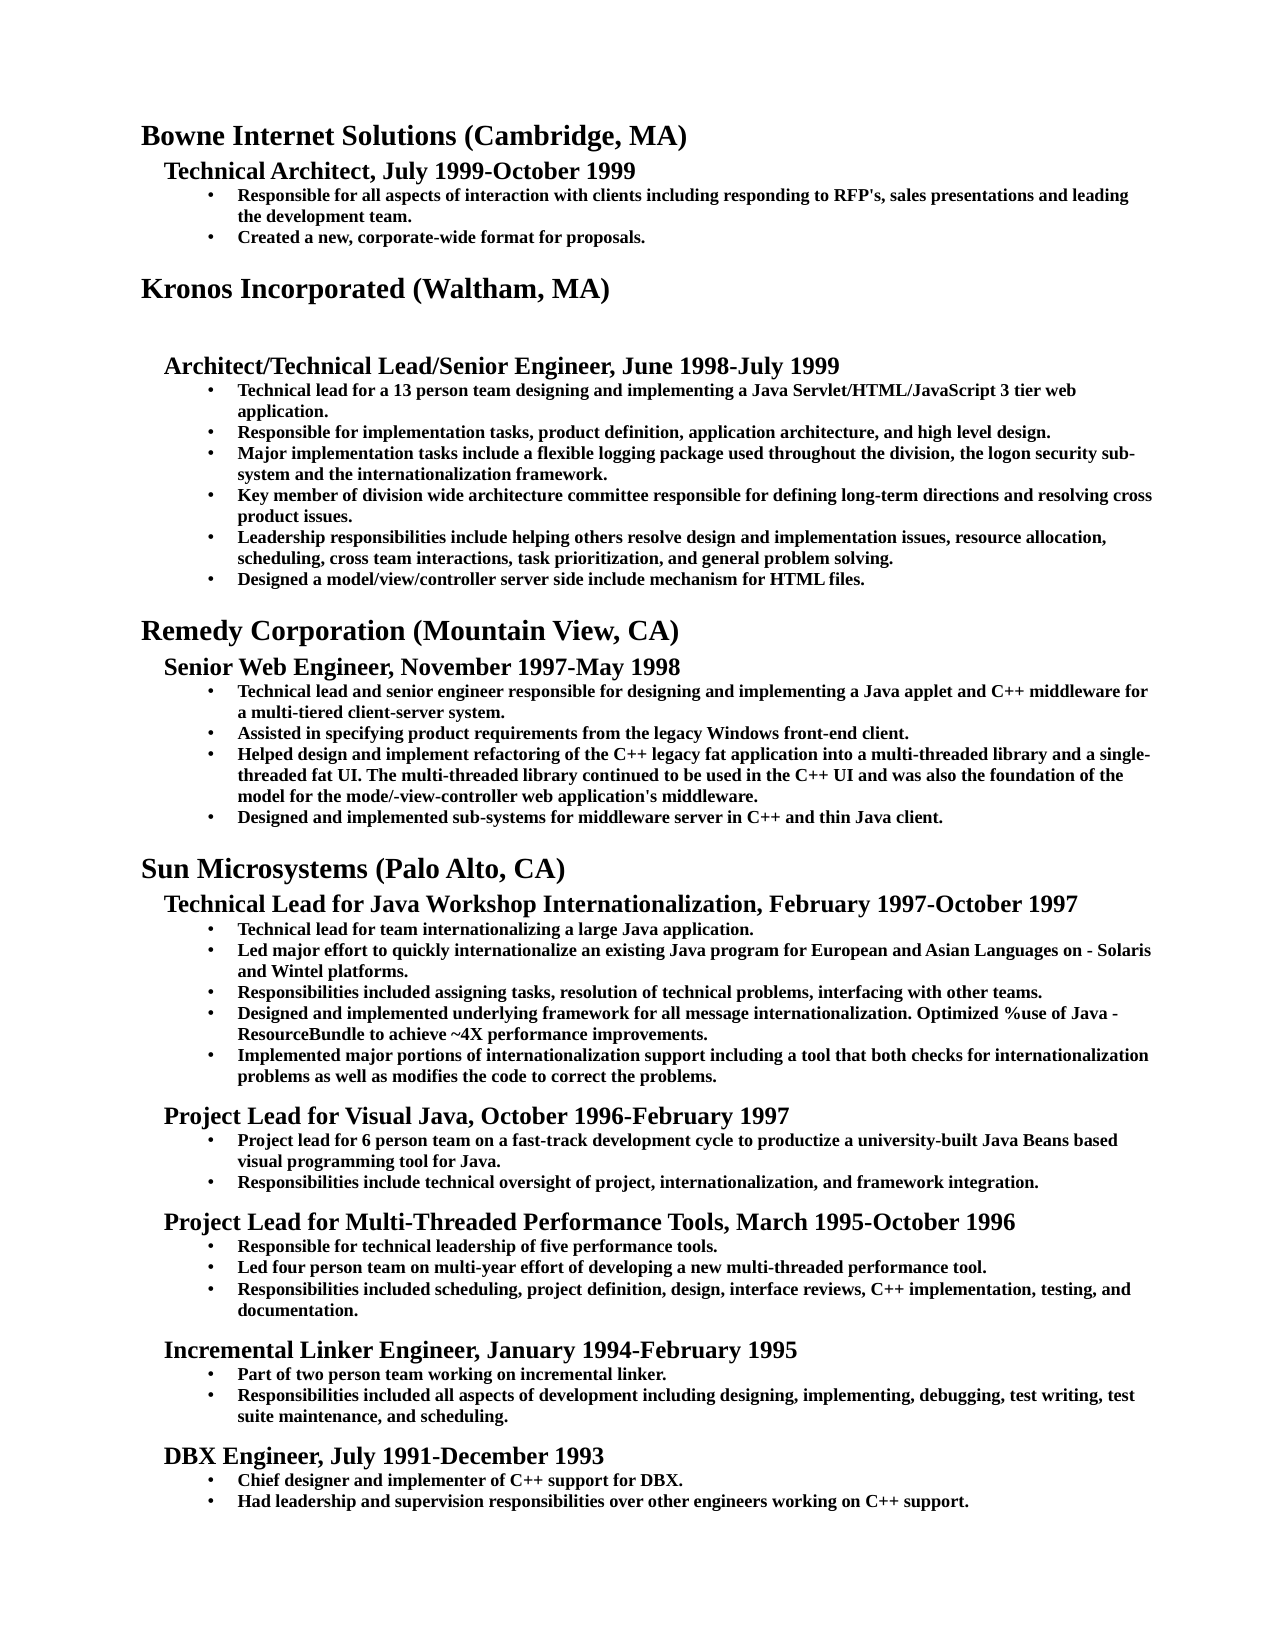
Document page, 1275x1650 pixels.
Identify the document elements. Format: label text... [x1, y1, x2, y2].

subtitle Bowne Internet Solutions (Cambridge, MA) [141, 118, 1157, 152]
list Responsible for all aspects of interaction with clients including responding to RFP's, sales presentations and leading the development team. [208, 185, 1157, 227]
list Assisted in specifying product requirements from the legacy Windows front-end client. [208, 722, 1157, 743]
list Responsible for technical leadership of five performance tools. [208, 1236, 1157, 1257]
subtitle Technical Architect, July 1999-October 1999 [163, 156, 1157, 185]
subtitle Kronos Incorporated (Waltham, MA) [141, 272, 1157, 305]
list Responsibilities included scheduling, project definition, design, interface reviews, C++ implementation, testing, and documentation. [208, 1278, 1157, 1320]
list Key member of division wide architecture committee responsible for defining long-term directions and resolving cross product issues. [208, 484, 1157, 527]
subtitle Incremental Linker Engineer, January 1994-February 1995 [163, 1335, 1157, 1363]
list Responsibilities included all aspects of development including designing, implementing, debugging, test writing, test suite maintenance, and scheduling. [208, 1384, 1157, 1426]
subtitle Project Lead for Visual Java, October 1996-February 1997 [163, 1101, 1157, 1130]
list Created a new, corporate-wide format for proposals. [208, 227, 1157, 248]
list Helped design and implement refactoring of the C++ legacy fat application into a multi-threaded library and a single-threaded fat UI. The multi-threaded library continued to be used in the C++ UI and was also the foundation of the model for the mode/-view-controller web application's middleware. [208, 743, 1157, 806]
list Project lead for 6 person team on a fast-track development cycle to productize a university-built Java Beans based visual programming tool for Java. [208, 1130, 1157, 1171]
list Implemented major portions of internationalization support including a tool that both checks for internationalization problems as well as modifies the code to correct the problems. [208, 1044, 1157, 1086]
list Led major effort to quickly internationalize an existing Java program for European and Asian Languages on - Solaris and Wintel platforms. [208, 939, 1157, 981]
subtitle DBX Engineer, July 1991-December 1993 [163, 1441, 1157, 1470]
list Technical lead for a 13 person team designing and implementing a Java Servlet/HTML/JavaScript 3 tier web application. [208, 380, 1157, 421]
subtitle Remedy Corporation (Mountain View, CA) [141, 613, 1157, 647]
list Chief designer and implementer of C++ support for DBX. [208, 1470, 1157, 1491]
list Designed a model/view/controller server side include mechanism for HTML files. [208, 569, 1157, 590]
list Led four person team on multi-year effort of developing a new multi-threaded performance tool. [208, 1257, 1157, 1278]
list Major implementation tasks include a flexible logging package used throughout the division, the logon security sub-system and the internationalization framework. [208, 442, 1157, 484]
subtitle Senior Web Engineer, November 1997-May 1998 [163, 652, 1157, 680]
list Technical lead and senior engineer responsible for designing and implementing a Java applet and C++ middleware for a multi-tiered client-server system. [208, 680, 1157, 722]
list Responsible for implementation tasks, product definition, application architecture, and high level design. [208, 421, 1157, 442]
subtitle Sun Microsystems (Palo Alto, CA) [141, 851, 1157, 885]
list Part of two person team working on incremental linker. [208, 1363, 1157, 1384]
subtitle Project Lead for Multi-Threaded Performance Tools, March 1995-October 1996 [163, 1207, 1157, 1236]
list Had leadership and supervision responsibilities over other engineers working on C++ support. [208, 1491, 1157, 1512]
list Leadership responsibilities include helping others resolve design and implementation issues, resource allocation, scheduling, cross team interactions, task prioritization, and general problem solving. [208, 527, 1157, 569]
list Designed and implemented underlying framework for all message internationalization. Optimized %use of Java - ResourceBundle to achieve ~4X performance improvements. [208, 1002, 1157, 1044]
list Responsibilities include technical oversight of project, internationalization, and framework integration. [208, 1171, 1157, 1192]
subtitle Architect/Technical Lead/Senior Engineer, June 1998-July 1999 [163, 351, 1157, 380]
list Designed and implemented sub-systems for middleware server in C++ and thin Java client. [208, 806, 1157, 827]
subtitle Technical Lead for Java Workshop Internationalization, February 1997-October 1997 [163, 889, 1157, 918]
list Technical lead for team internationalizing a large Java application. [208, 918, 1157, 939]
list Responsibilities included assigning tasks, resolution of technical problems, interfacing with other teams. [208, 981, 1157, 1002]
